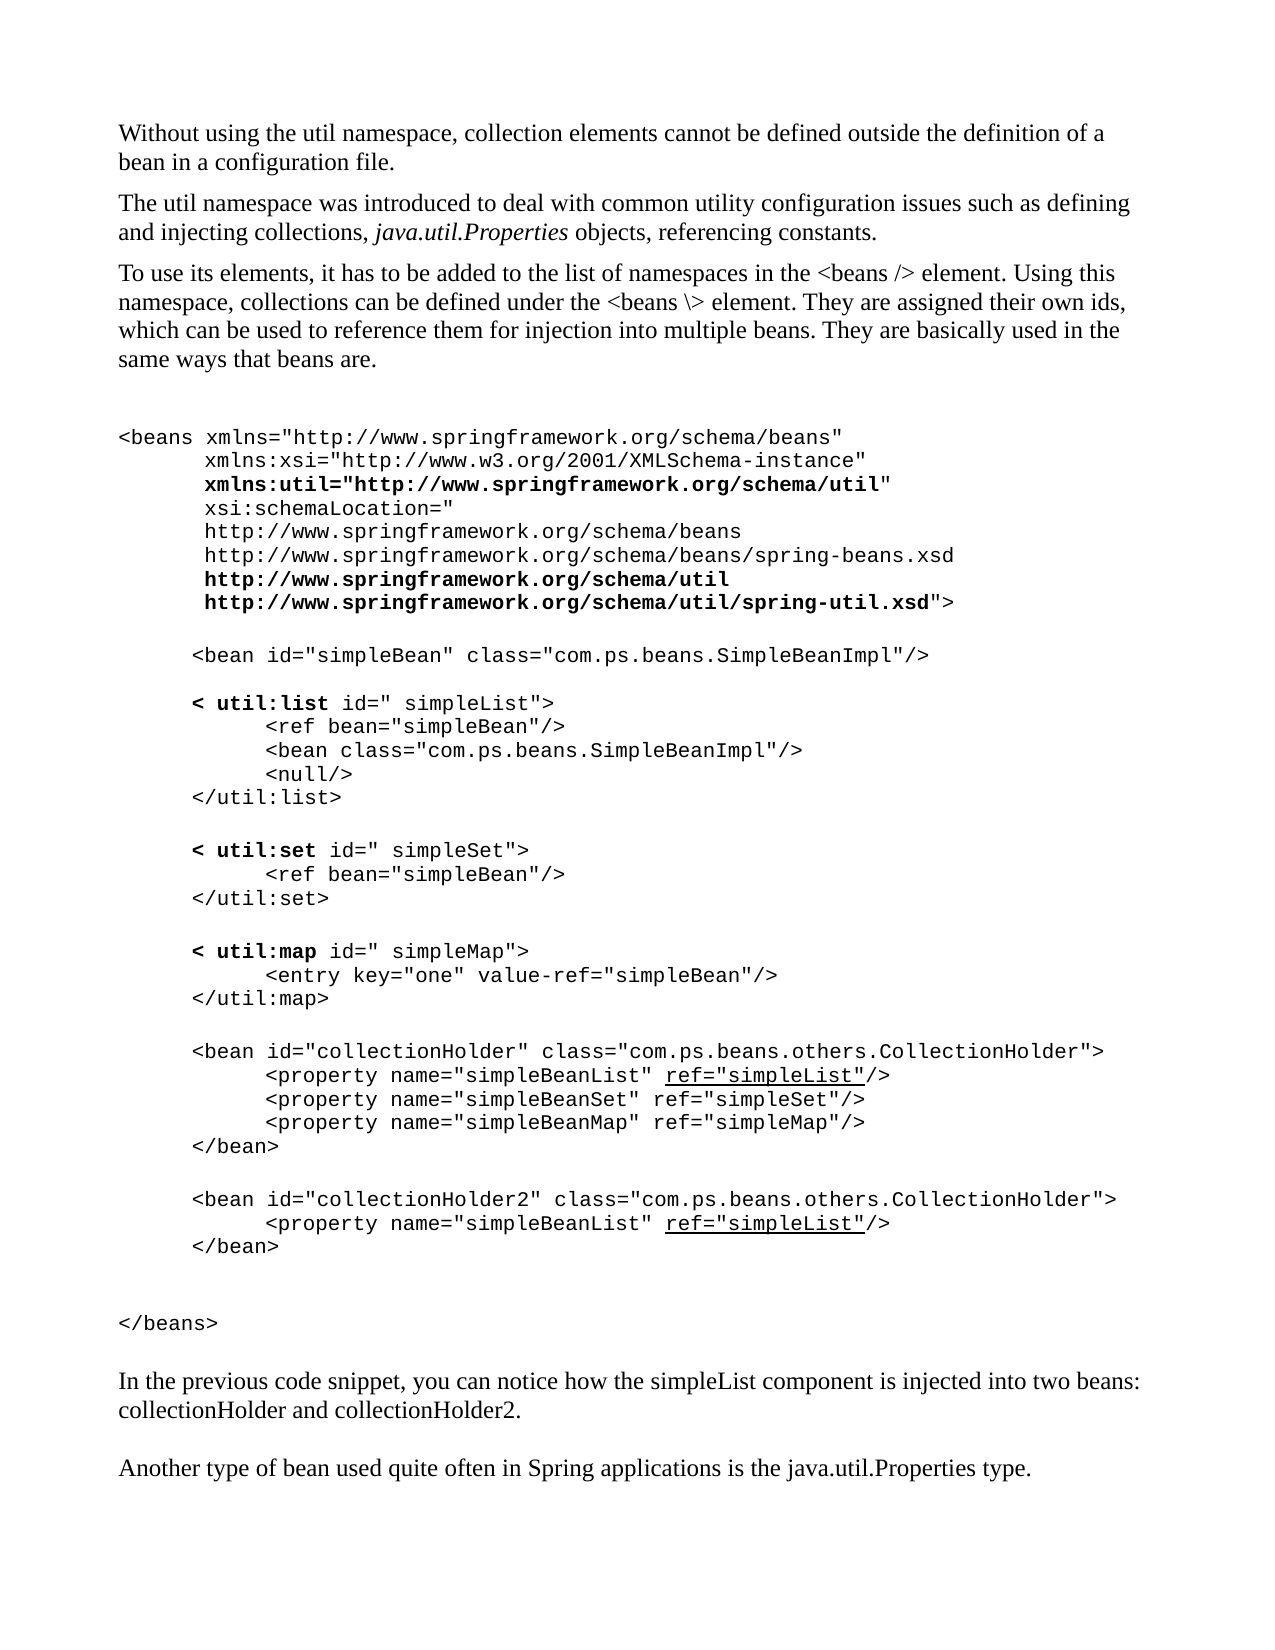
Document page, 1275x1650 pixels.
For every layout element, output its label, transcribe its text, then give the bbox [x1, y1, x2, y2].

text <beans xmlns="http://www.springframework.org/schema/beans" [118, 427, 1157, 451]
text <ref bean="simpleBean"/> [118, 716, 1157, 740]
text <ref bean="simpleBean"/> [118, 864, 1157, 888]
text Without using the util namespace, collection elements cannot be defined outside the definition of a bean in a configuration file. [118, 118, 1157, 176]
text http://www.springframework.org/schema/beans [118, 521, 1157, 545]
text </util:set> [118, 888, 1157, 911]
text xmlns:util="http://www.springframework.org/schema/util" [118, 474, 1157, 498]
text <entry key="one" value-ref="simpleBean"/> [118, 964, 1157, 988]
text < util:set id=" simpleSet"> [118, 841, 1157, 864]
text To use its elements, it has to be added to the list of namespaces in the <beans /> element. Using this namespace, collections can be defined under the <beans \> element. They are assigned their own ids, which can be used to reference them for injection into multiple beans. They are basically used in the same ways that beans are. [118, 258, 1157, 373]
text <null/> [118, 764, 1157, 787]
text <bean class="com.ps.beans.SimpleBeanImpl"/> [118, 740, 1157, 764]
text http://www.springframework.org/schema/util/spring-util.xsd"> [118, 592, 1157, 616]
text <property name="simpleBeanMap" ref="simpleMap"/> [118, 1112, 1157, 1136]
text xmlns:xsi="http://www.w3.org/2001/XMLSchema-instance" [118, 451, 1157, 474]
text </beans> [118, 1313, 1157, 1337]
text < util:map id=" simpleMap"> [118, 941, 1157, 964]
text In the previous code snippet, you can notice how the simpleList component is injected into two beans: collectionHolder and collectionHolder2. [118, 1366, 1157, 1424]
text <bean id="collectionHolder" class="com.ps.beans.others.CollectionHolder"> [118, 1041, 1157, 1065]
text </util:map> [118, 988, 1157, 1012]
text <property name="simpleBeanList" ref="simpleList"/> [118, 1065, 1157, 1089]
text <bean id="simpleBean" class="com.ps.beans.SimpleBeanImpl"/> [118, 646, 1157, 669]
text http://www.springframework.org/schema/util [118, 569, 1157, 592]
text </util:list> [118, 787, 1157, 811]
text The util namespace was introduced to deal with common utility configuration issues such as defining and injecting collections, java.util.Properties objects, referencing constants. [118, 188, 1157, 246]
text < util:list id=" simpleList"> [118, 693, 1157, 716]
text <bean id="collectionHolder2" class="com.ps.beans.others.CollectionHolder"> <property name="simpleBeanList" ref="simpleList"/> </bean> [118, 1189, 1157, 1284]
text <property name="simpleBeanSet" ref="simpleSet"/> [118, 1089, 1157, 1112]
text xsi:schemaLocation=" [118, 498, 1157, 521]
text http://www.springframework.org/schema/beans/spring-beans.xsd [118, 545, 1157, 569]
text Another type of bean used quite often in Spring applications is the java.util.Properties type. [118, 1453, 1157, 1482]
text </bean> [118, 1136, 1157, 1159]
